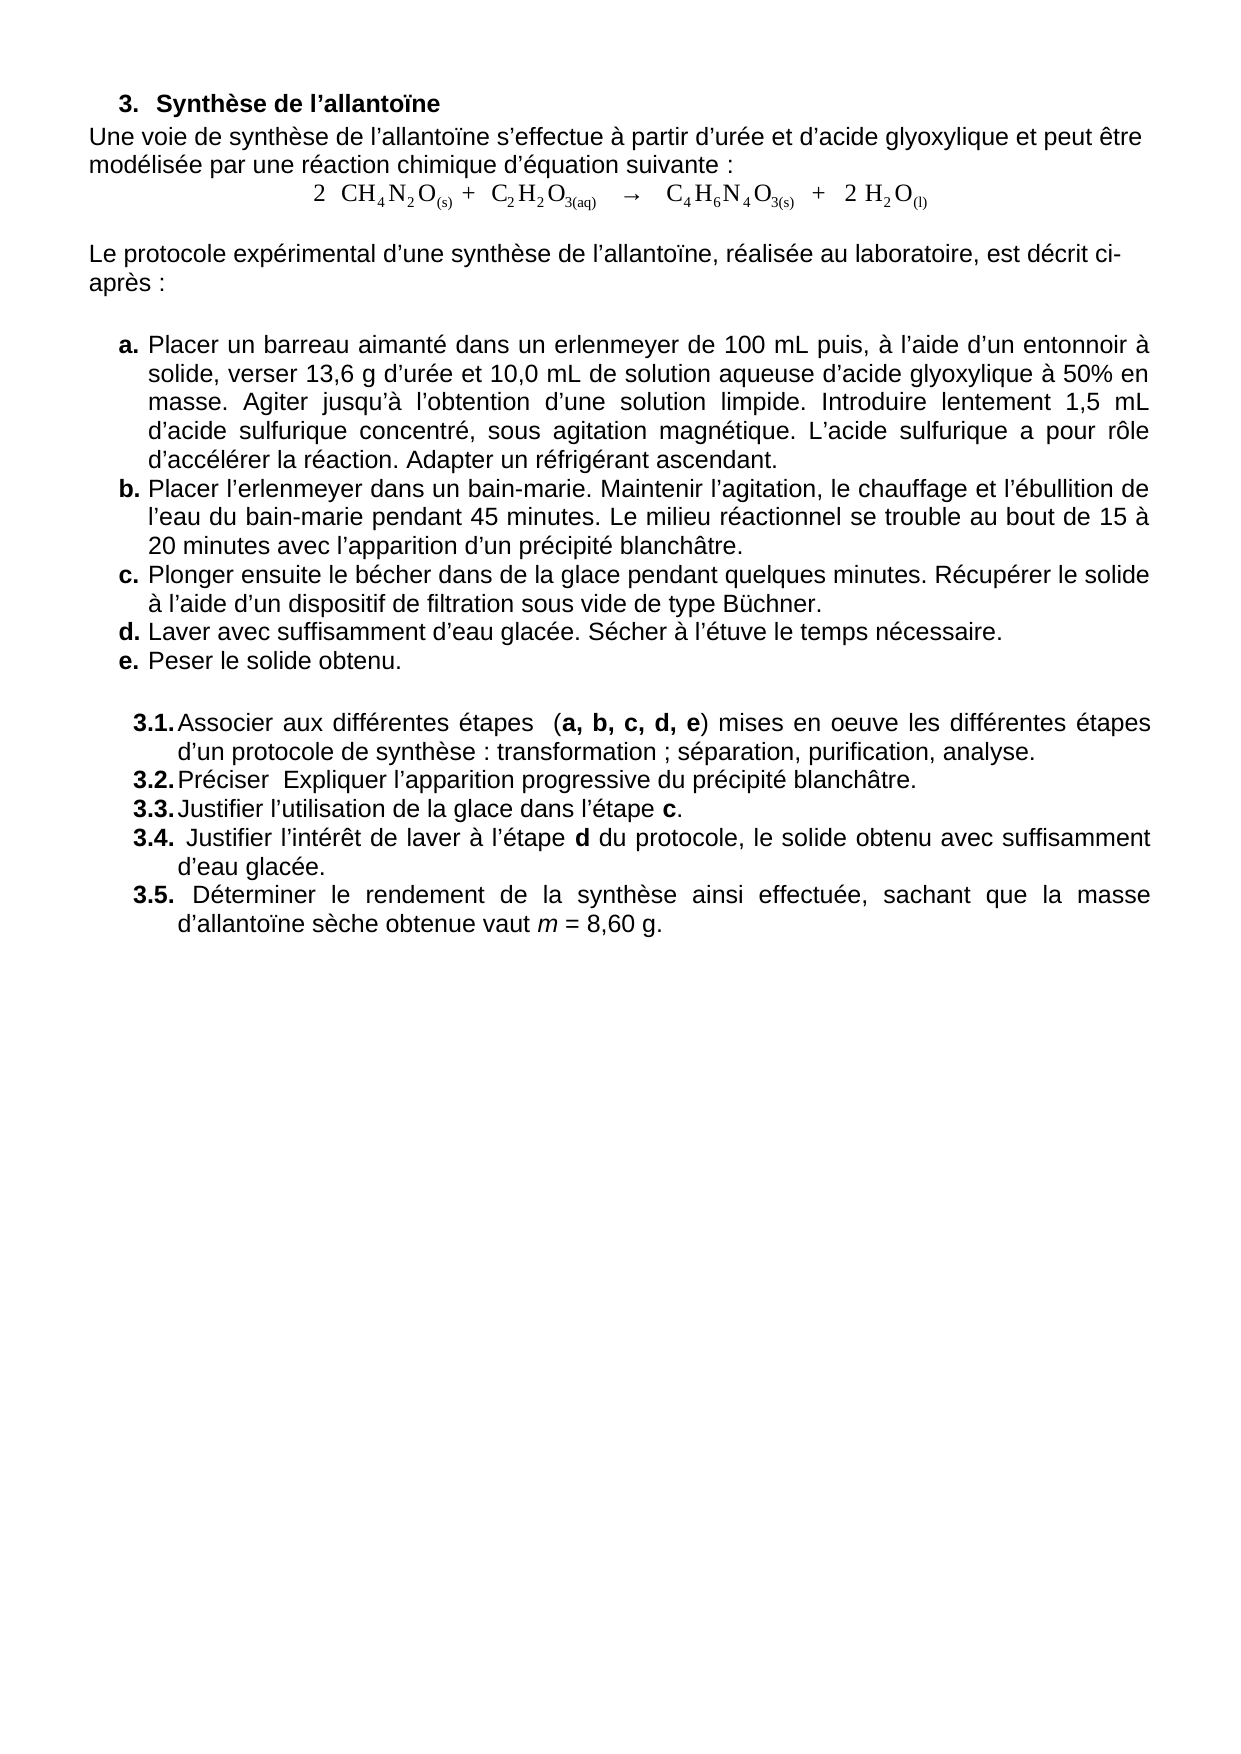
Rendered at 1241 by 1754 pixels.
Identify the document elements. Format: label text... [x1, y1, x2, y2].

list Justifier l’intérêt de laver à l’étape d du protocole, le solide obtenu avec suffisamment d’eau glacée. [133, 823, 1152, 880]
text Le protocole expérimental d’une synthèse de l’allantoïne, réalisée au laboratoire, est décrit ci-après : [89, 239, 1152, 297]
list Peser le solide obtenu. [118, 646, 1152, 675]
text Une voie de synthèse de l’allantoïne s’effectue à partir d’urée et d’acide glyoxylique et peut être modélisée par une réaction chimique d’équation suivante : [89, 122, 1152, 179]
list Plonger ensuite le bécher dans de la glace pendant quelques minutes. Récupérer le solide à l’aide d’un dispositif de filtration sous vide de type Büchner. [118, 560, 1152, 617]
list Placer l’erlenmeyer dans un bain-marie. Maintenir l’agitation, le chauffage et l’ébullition de l’eau du bain-marie pendant 45 minutes. Le milieu réactionnel se trouble au bout de 15 à 20 minutes avec l’apparition d’un précipité blanchâtre. [118, 473, 1152, 560]
list Associer aux différentes étapes (a, b, c, d, e) mises en oeuve les différentes étapes d’un protocole de synthèse : transformation ; séparation, purification, analyse. [133, 708, 1152, 765]
list Préciser Expliquer l’apparition progressive du précipité blanchâtre. [133, 765, 1152, 794]
list Déterminer le rendement de la synthèse ainsi effectuée, sachant que la masse d’allantoïne sèche obtenue vaut m = 8,60 g. [133, 880, 1152, 938]
list Synthèse de l’allantoïne [118, 89, 1152, 117]
list Placer un barreau aimanté dans un erlenmeyer de 100 mL puis, à l’aide d’un entonnoir à solide, verser 13,6 g d’urée et 10,0 mL de solution aqueuse d’acide glyoxylique à 50% en masse. Agiter jusqu’à l’obtention d’une solution limpide. Introduire lentement 1,5 mL d’acide sulfurique concentré, sous agitation magnétique. L’acide sulfurique a pour rôle d’accélérer la réaction. Adapter un réfrigérant ascendant. [118, 330, 1152, 473]
list Justifier l’utilisation de la glace dans l’étape c. [133, 794, 1152, 823]
list Laver avec suffisamment d’eau glacée. Sécher à l’étuve le temps nécessaire. [118, 617, 1152, 646]
